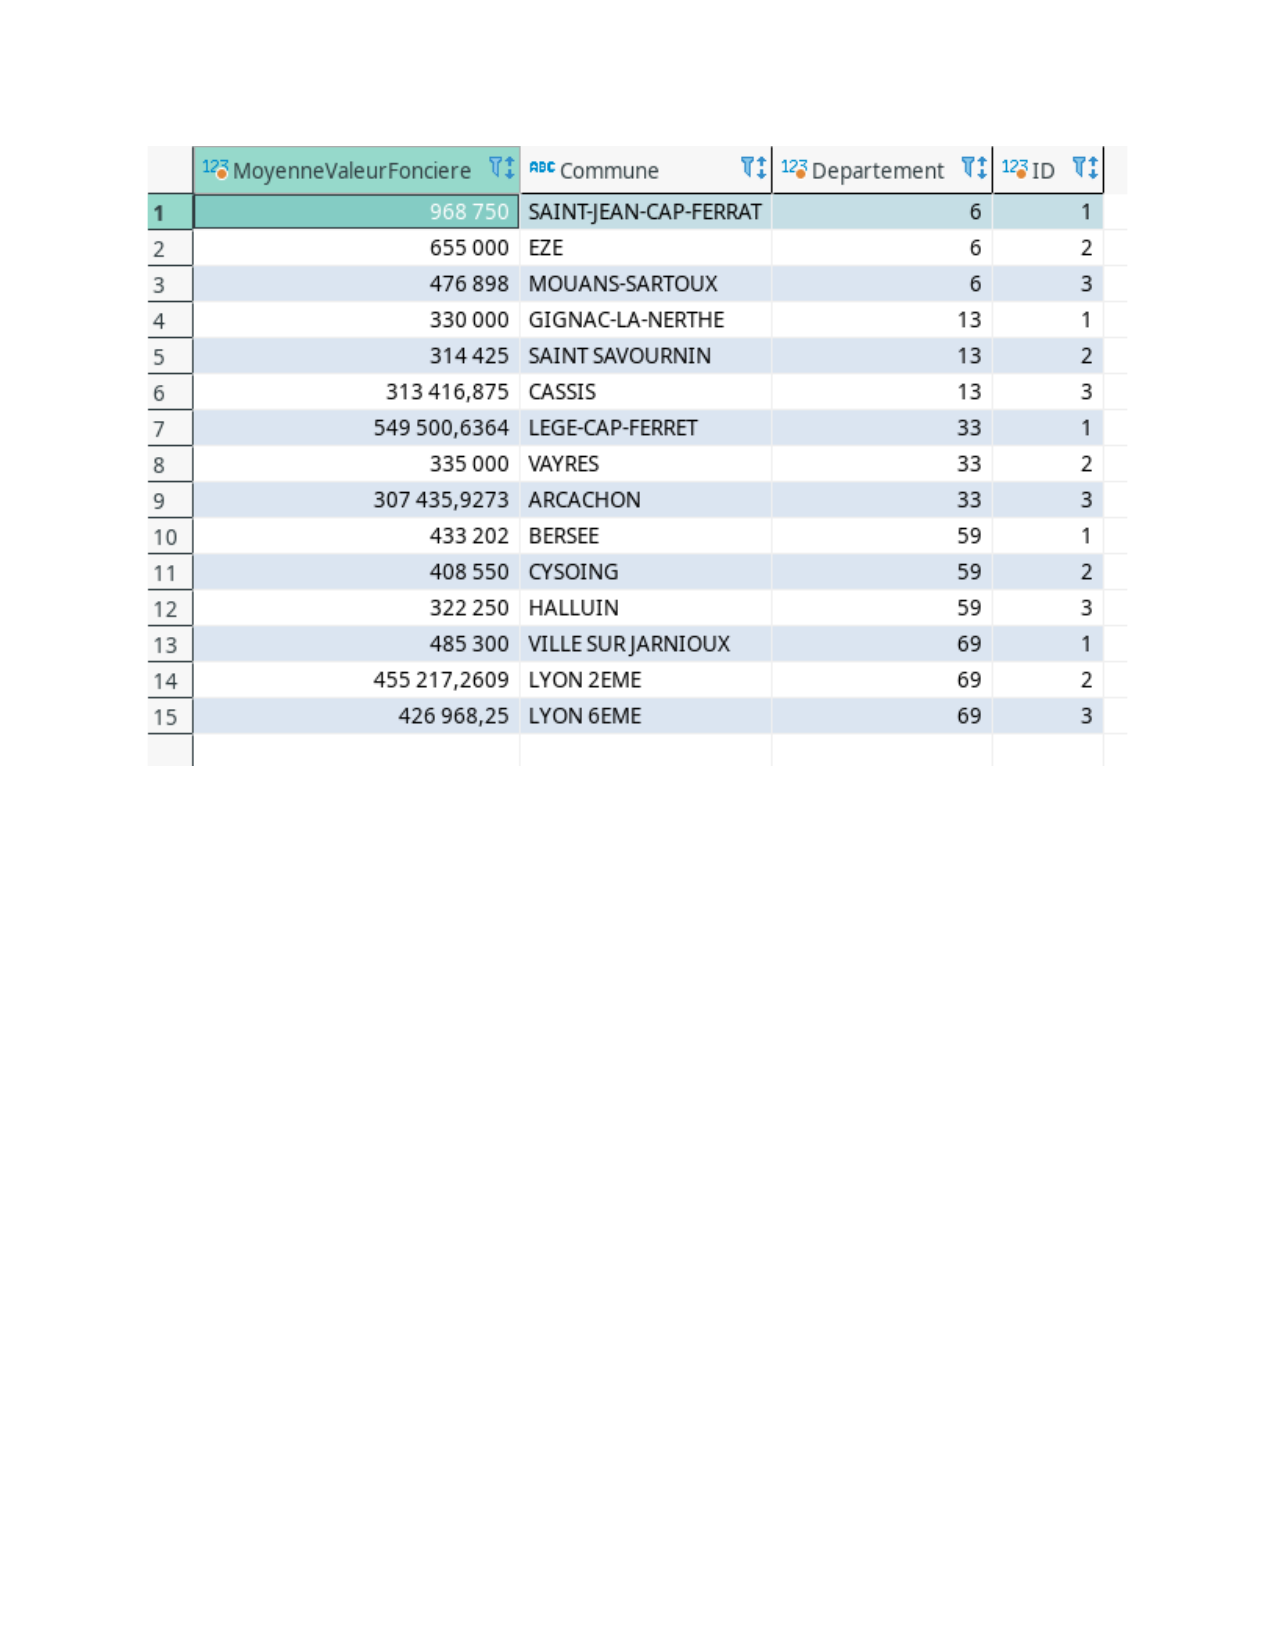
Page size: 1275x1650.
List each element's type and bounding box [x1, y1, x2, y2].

picture [147, 146, 1128, 766]
